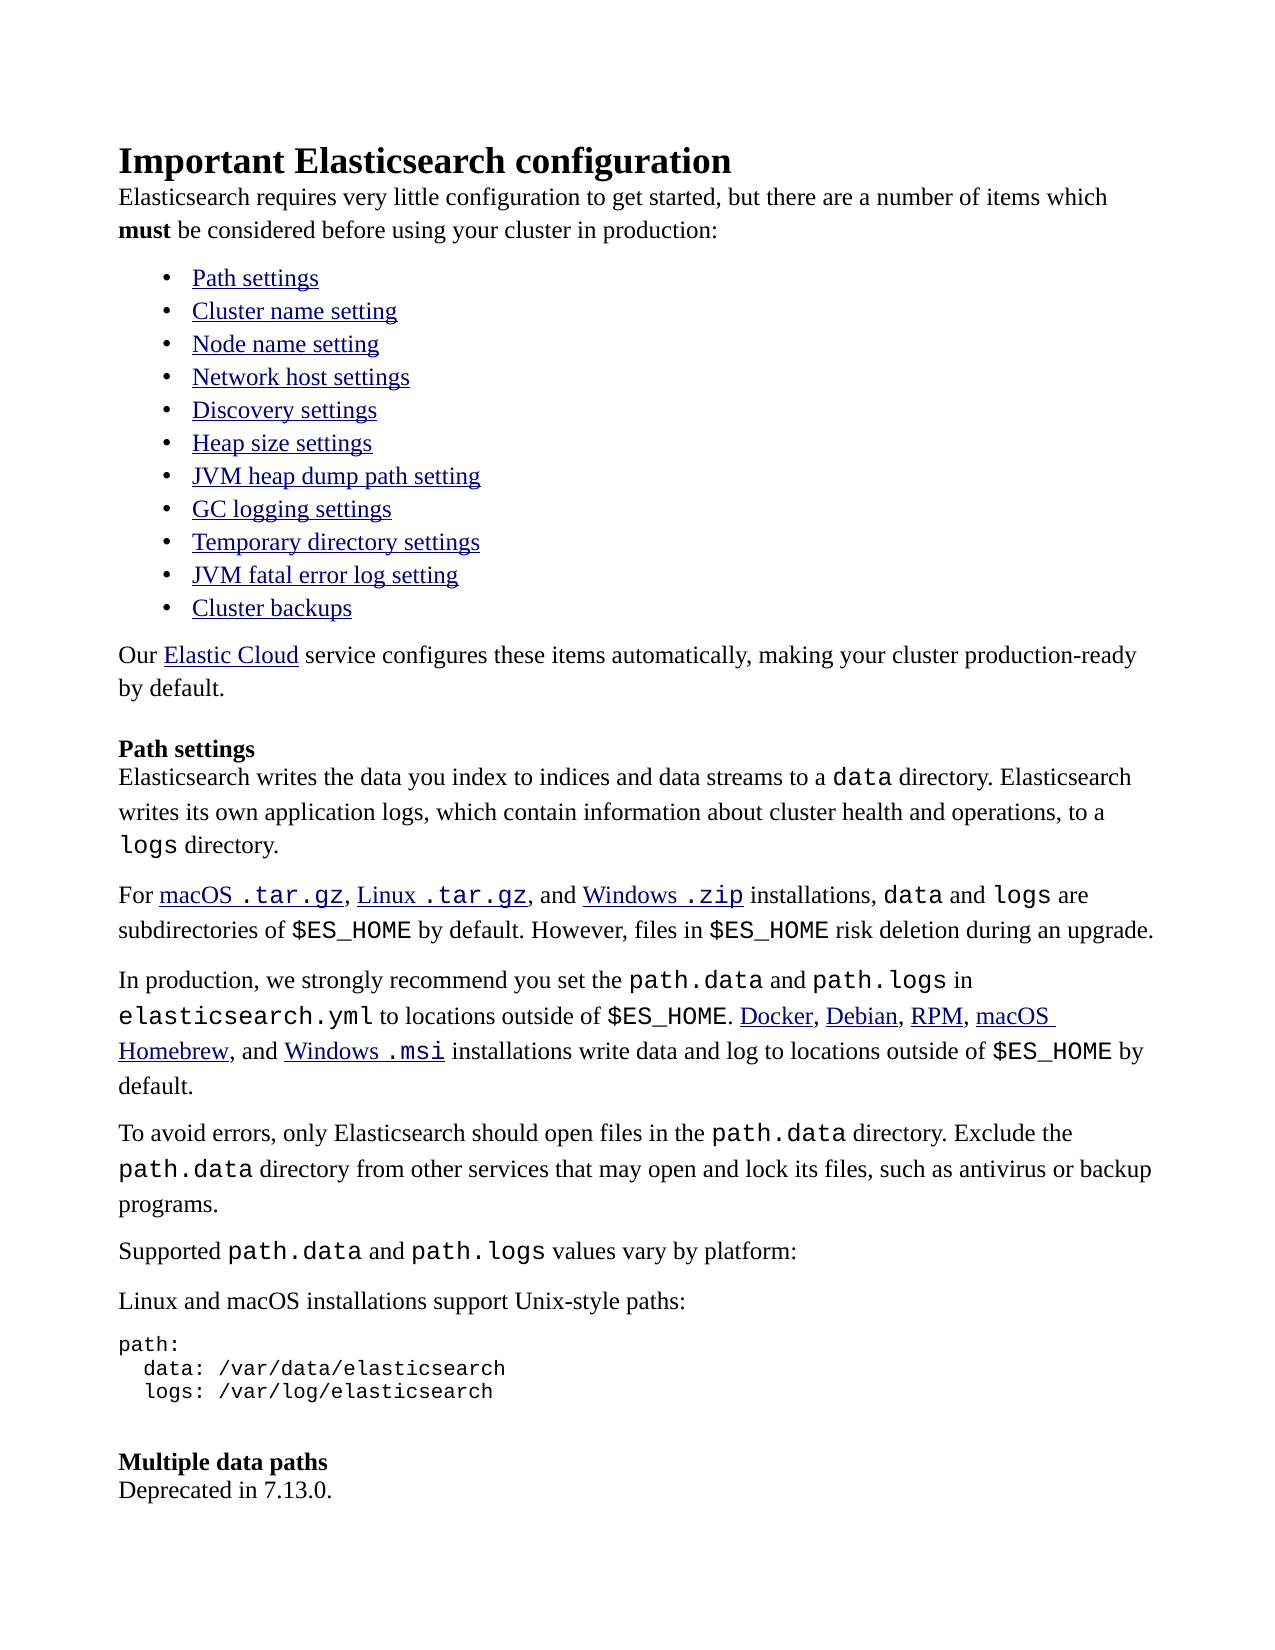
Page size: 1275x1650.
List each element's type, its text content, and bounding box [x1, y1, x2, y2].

subtitle Multiple data paths [118, 1447, 1157, 1476]
text To avoid errors, only Elasticsearch should open files in the path.data directory. Exclude the path.data directory from other services that may open and lock its files, such as antivirus or backup programs. [118, 1118, 1157, 1217]
text Elasticsearch writes the data you index to indices and data streams to a data directory. Elasticsearch writes its own application logs, which contain information about cluster health and operations, to a logs directory. [118, 762, 1157, 861]
list Cluster backups [162, 593, 1157, 622]
list Path settings [162, 263, 1157, 291]
text Deprecated in 7.13.0. [118, 1476, 1157, 1504]
text data: /var/data/elasticsearch [118, 1358, 1157, 1381]
text Our Elastic Cloud service configures these items automatically, making your cluster production-ready by default. [118, 641, 1157, 702]
list Temporary directory settings [162, 527, 1157, 556]
list Network host settings [162, 362, 1157, 391]
text path: [118, 1334, 1157, 1358]
list Heap size settings [162, 428, 1157, 457]
list JVM fatal error log setting [162, 560, 1157, 589]
subtitle Important Elasticsearch configuration [118, 139, 1157, 182]
list Discovery settings [162, 395, 1157, 423]
list Node name setting [162, 329, 1157, 357]
text Linux and macOS installations support Unix-style paths: [118, 1286, 1157, 1315]
list GC logging settings [162, 494, 1157, 523]
text logs: /var/log/elasticsearch [118, 1381, 1157, 1405]
list Cluster name setting [162, 296, 1157, 324]
subtitle Path settings [118, 734, 1157, 762]
text In production, we strongly recommend you set the path.data and path.logs in elasticsearch.yml to locations outside of $ES_HOME. Docker, Debian, RPM, macOS Homebrew, and Windows .msi installations write data and log to locations outside of $ES_HOME by default. [118, 966, 1157, 1100]
text For macOS .tar.gz, Linux .tar.gz, and Windows .zip installations, data and logs are subdirectories of $ES_HOME by default. However, files in $ES_HOME risk deletion during an upgrade. [118, 881, 1157, 946]
text Supported path.data and path.logs values vary by platform: [118, 1236, 1157, 1267]
list JVM heap dump path setting [162, 461, 1157, 489]
text Elasticsearch requires very little configuration to get started, but there are a number of items which must be considered before using your cluster in production: [118, 182, 1157, 244]
